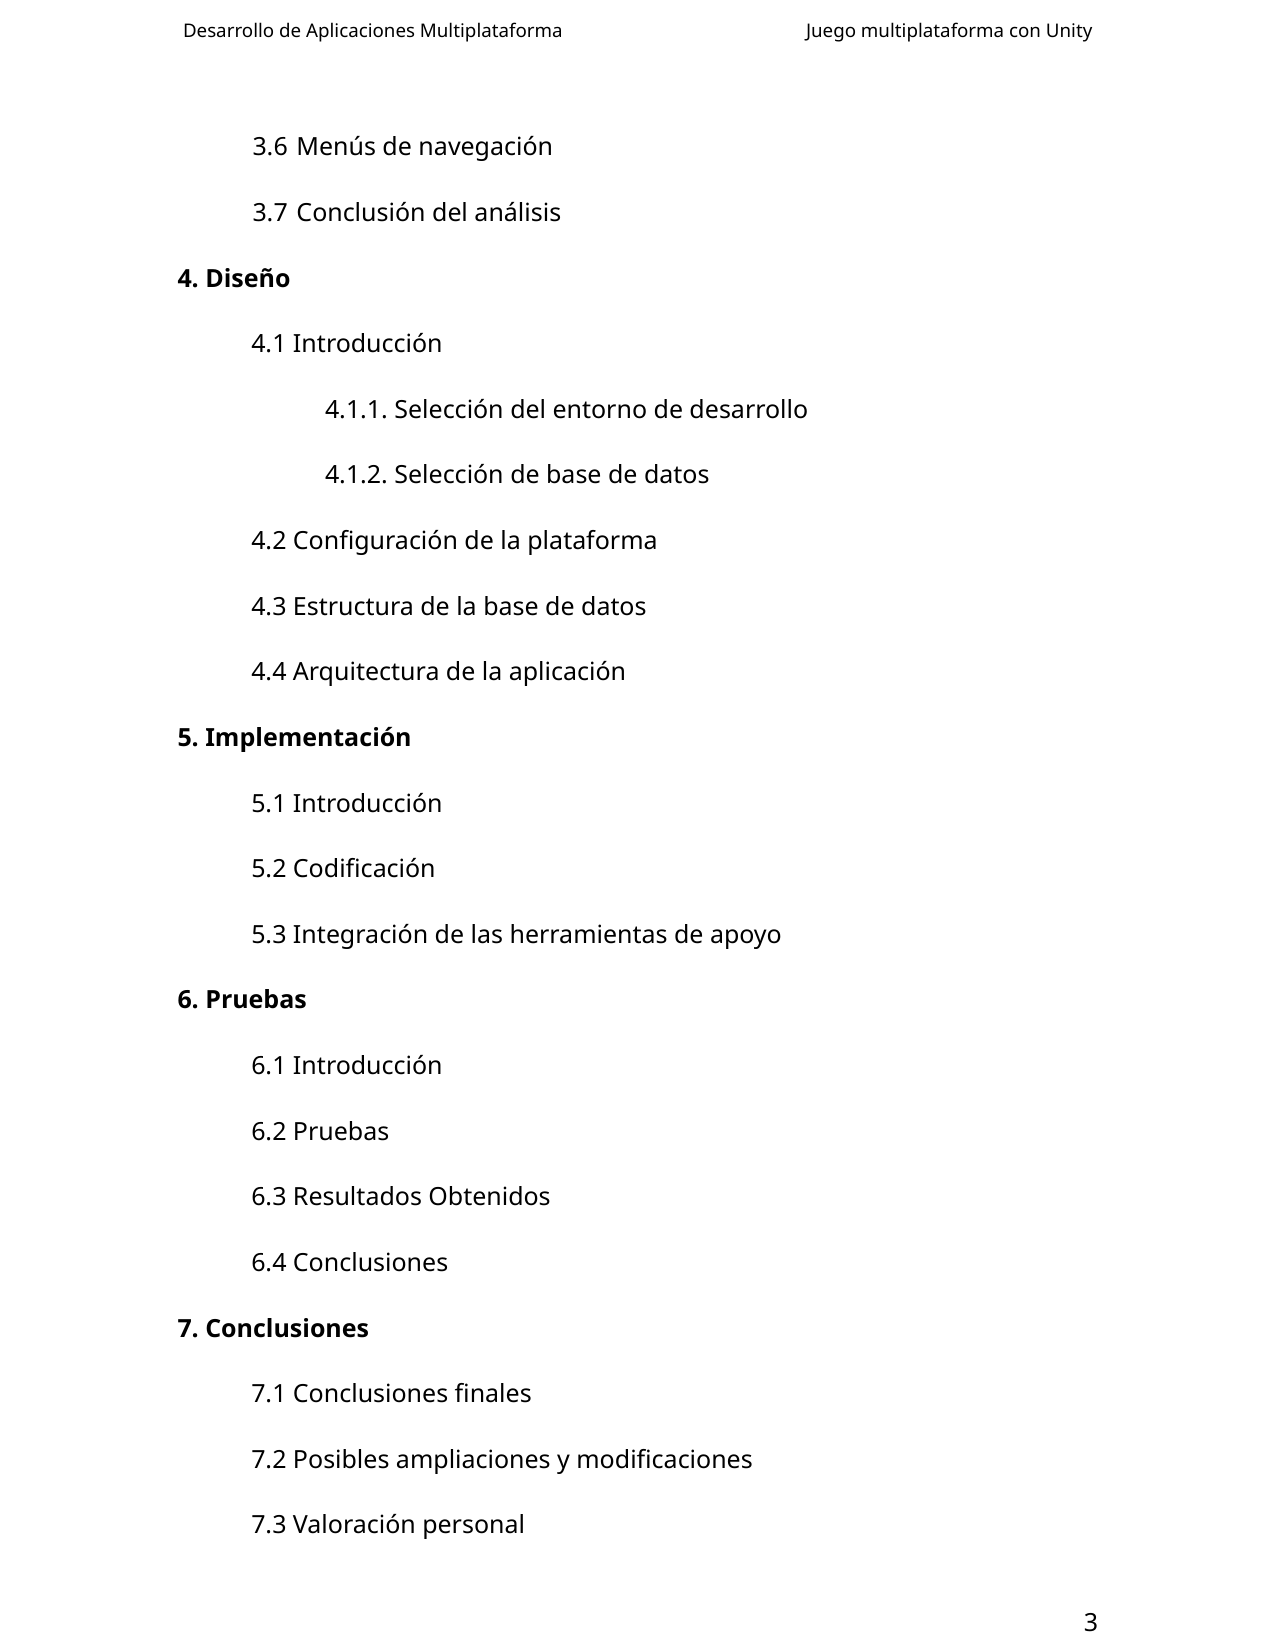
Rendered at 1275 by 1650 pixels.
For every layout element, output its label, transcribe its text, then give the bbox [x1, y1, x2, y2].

text 5.3 Integración de las herramientas de apoyo [177, 916, 1098, 951]
text 4.2 Configuración de la plataforma [177, 523, 1098, 557]
text 4.3 Estructura de la base de datos [177, 588, 1098, 622]
text 4.1 Introducción [177, 326, 1098, 360]
list Menús de navegación [252, 129, 1098, 163]
text 4.1.2. Selección de base de datos [177, 457, 1098, 491]
text 4.1.1. Selección del entorno de desarrollo [177, 391, 1098, 426]
text 6.4 Conclusiones [177, 1244, 1098, 1279]
text 6. Pruebas [177, 982, 1098, 1016]
text 7.2 Posibles ampliaciones y modificaciones [177, 1441, 1098, 1476]
text 7.3 Valoración personal [177, 1507, 1098, 1541]
text 4. Diseño [177, 260, 1098, 294]
text 5.2 Codificación [177, 851, 1098, 885]
text 7.1 Conclusiones finales [177, 1376, 1098, 1410]
text 6.3 Resultados Obtenidos [177, 1179, 1098, 1213]
text 7. Conclusiones [177, 1310, 1098, 1344]
text 4.4 Arquitectura de la aplicación [177, 654, 1098, 688]
text 6.2 Pruebas [177, 1113, 1098, 1147]
text 5.1 Introducción [177, 785, 1098, 819]
text 6.1 Introducción [177, 1048, 1098, 1082]
text 5. Implementación [177, 719, 1098, 754]
list Conclusión del análisis [252, 194, 1098, 229]
